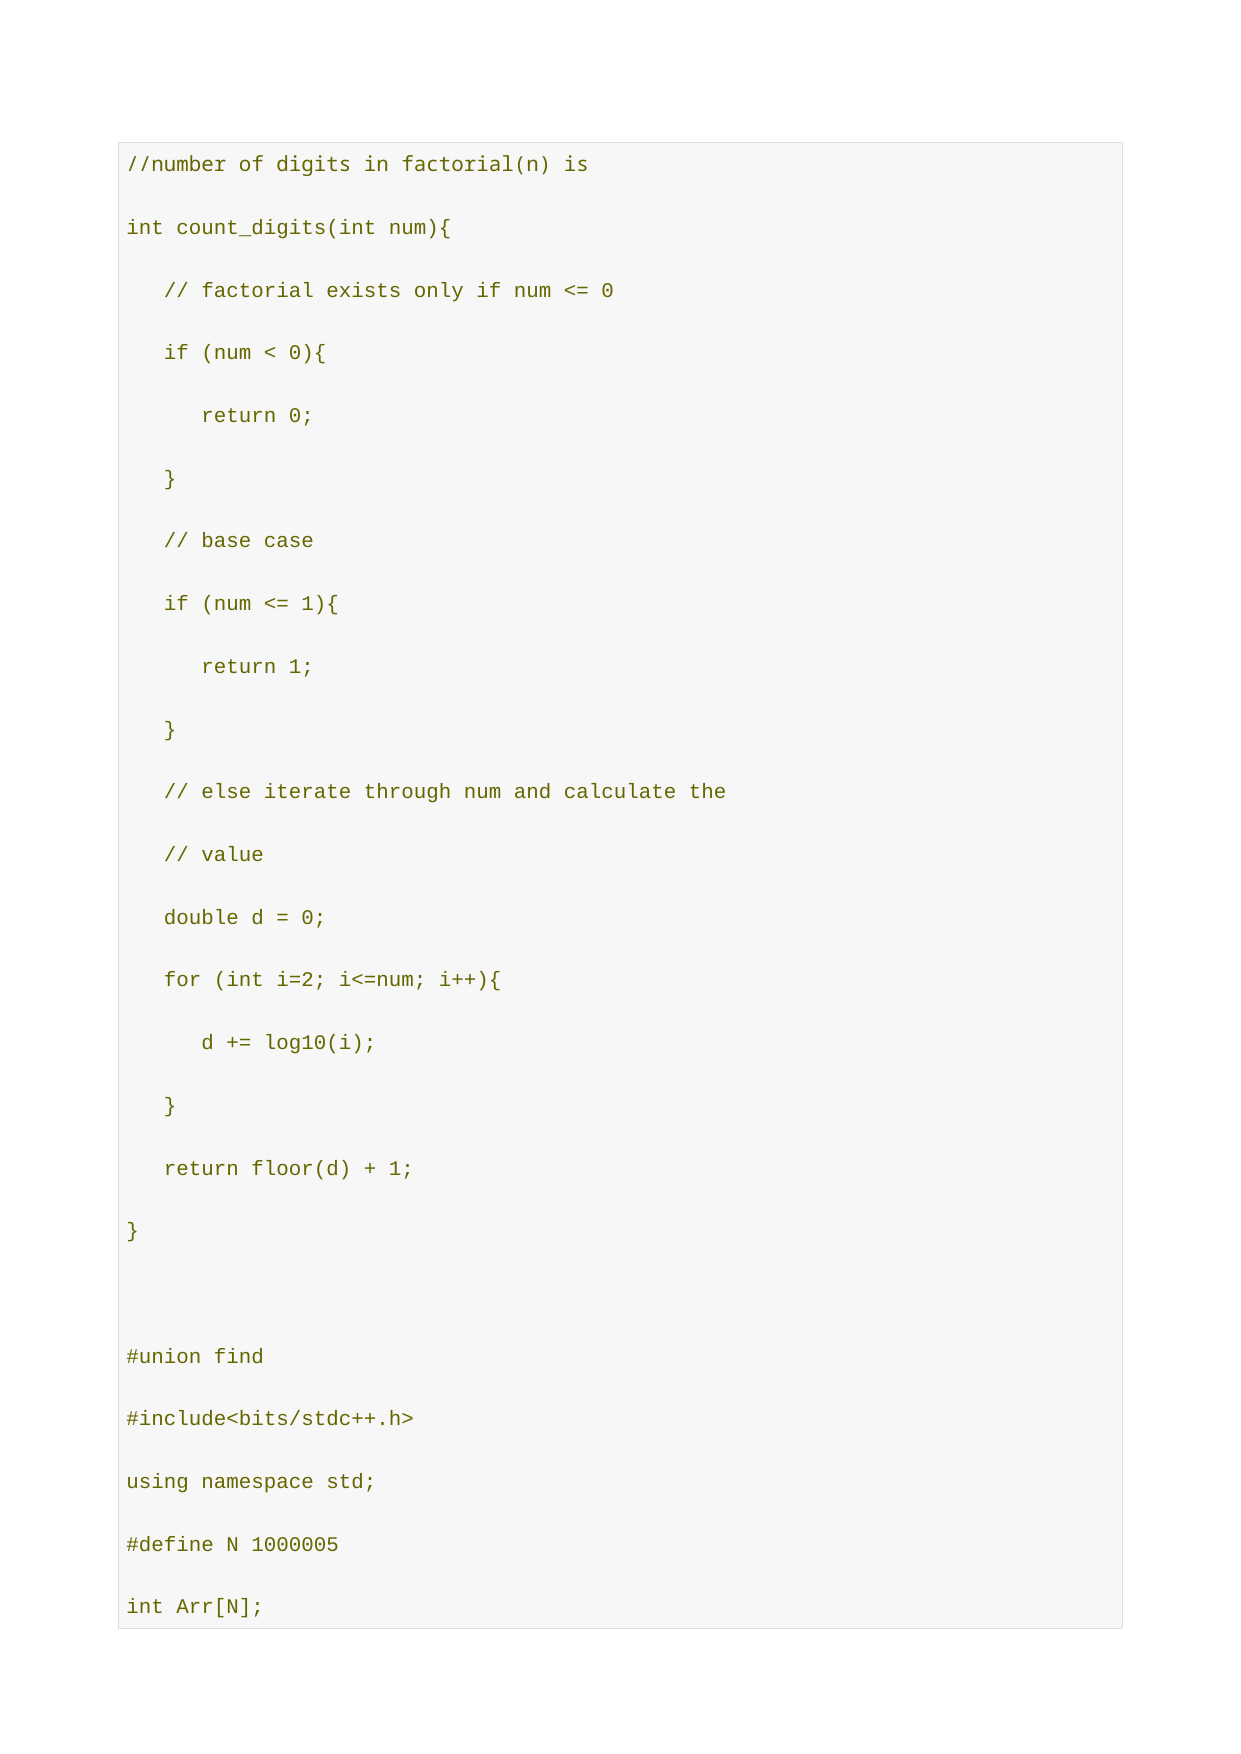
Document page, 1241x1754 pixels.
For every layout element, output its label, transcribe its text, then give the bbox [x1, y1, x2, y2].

text #define N 1000005 [119, 1526, 1122, 1557]
text int count_digits(int num){ [119, 209, 1122, 241]
text #union find [119, 1338, 1122, 1369]
text // base case [119, 523, 1122, 554]
text } [119, 1212, 1122, 1244]
text if (num < 0){ [119, 334, 1122, 366]
text //number of digits in factorial(n) is [119, 143, 1122, 178]
text } [119, 460, 1122, 491]
text // factorial exists only if num <= 0 [119, 272, 1122, 303]
text } [119, 1087, 1122, 1118]
text using namespace std; [119, 1463, 1122, 1495]
text double d = 0; [119, 899, 1122, 930]
text for (int i=2; i<=num; i++){ [119, 962, 1122, 993]
text return 1; [119, 648, 1122, 679]
text if (num <= 1){ [119, 585, 1122, 617]
text } [119, 711, 1122, 742]
text int Arr[N]; [119, 1589, 1122, 1628]
text d += log10(i); [119, 1024, 1122, 1056]
text return 0; [119, 397, 1122, 429]
text // value [119, 836, 1122, 868]
text #include<bits/stdc++.h> [119, 1401, 1122, 1432]
text return floor(d) + 1; [119, 1150, 1122, 1181]
text // else iterate through num and calculate the [119, 773, 1122, 805]
